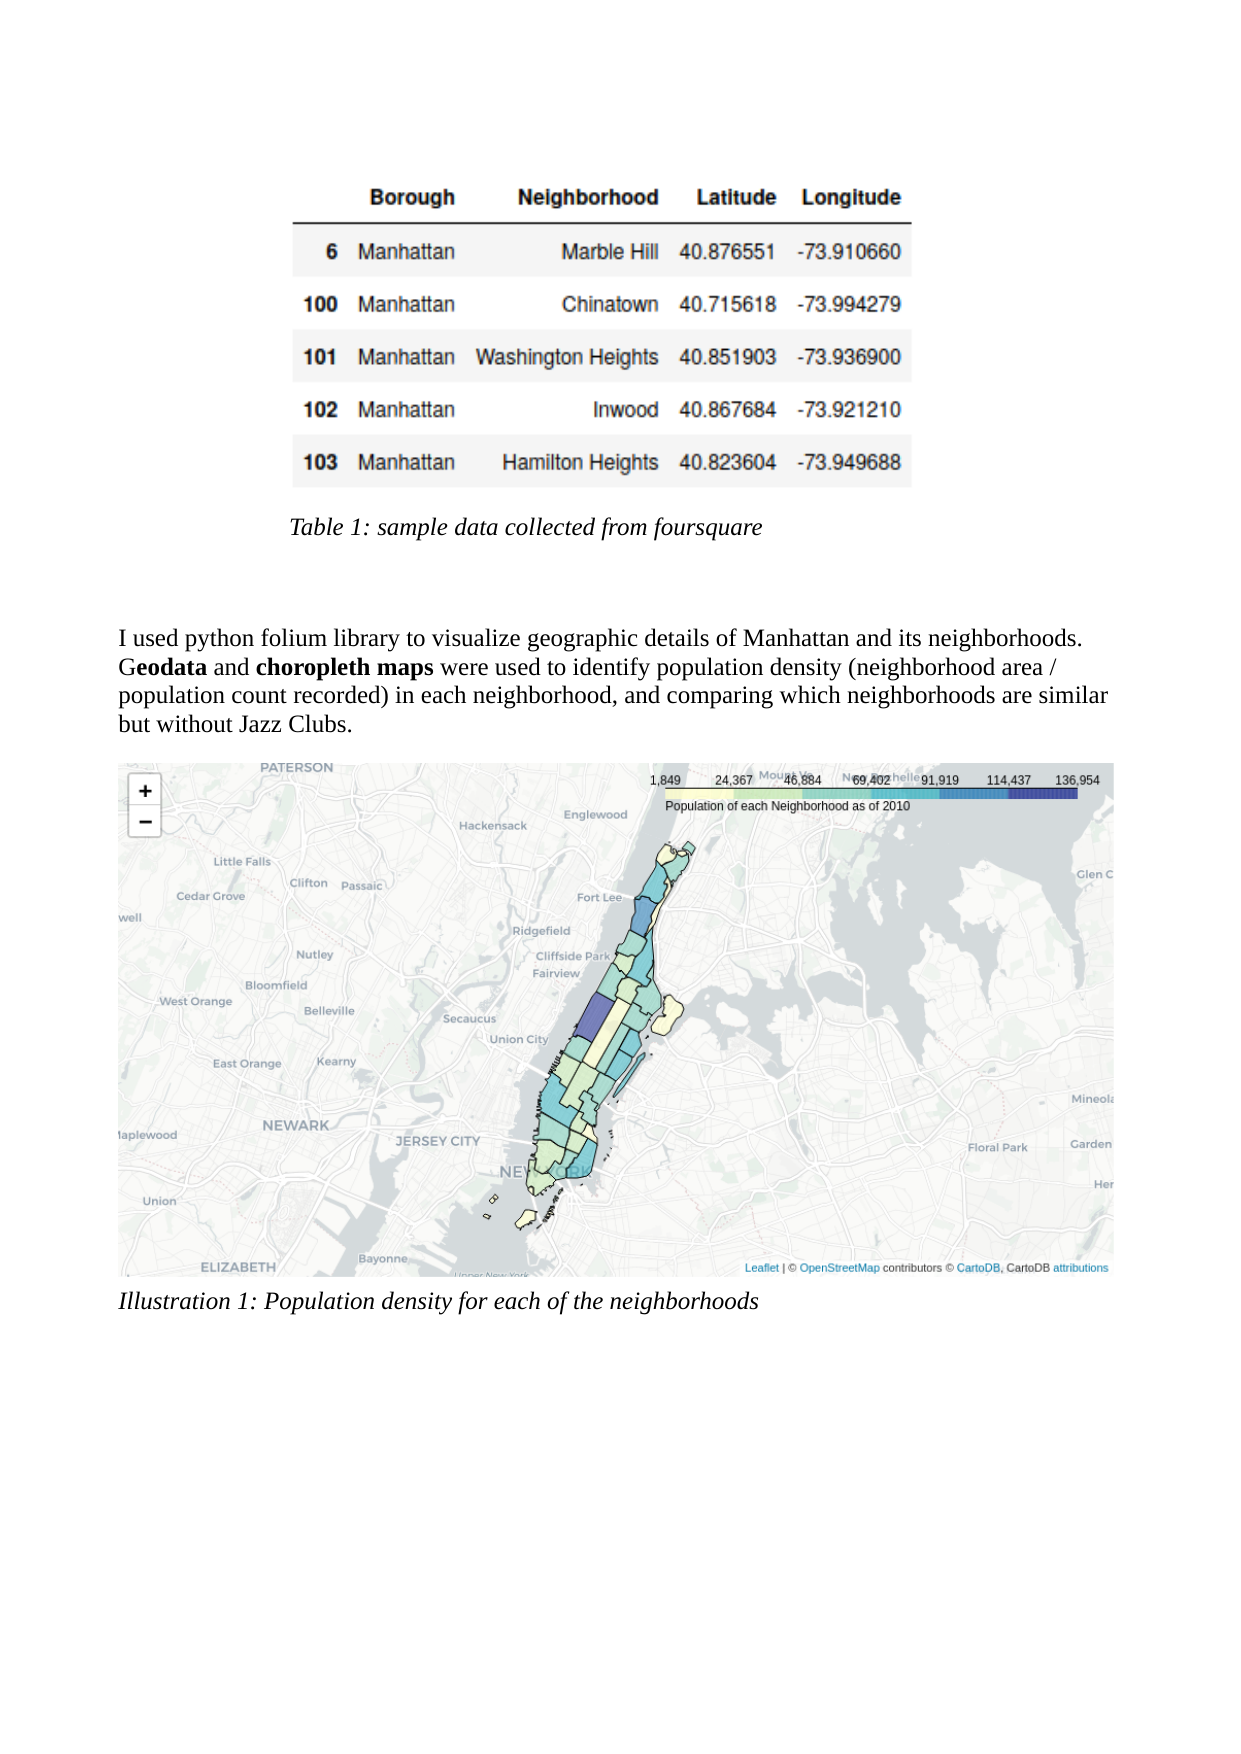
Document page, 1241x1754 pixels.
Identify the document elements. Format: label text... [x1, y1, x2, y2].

text Illustration 1: Population density for each of the neighborhoods [118, 1281, 1122, 1315]
picture [288, 177, 936, 507]
text Table 1: sample data collected from foursquare [289, 507, 936, 541]
text I used python folium library to visualize geographic details of Manhattan and its neighborhoods. Geodata and choropleth maps were used to identify population density (neighborhood area / population count recorded) in each neighborhood, and comparing which neighborhoods are similar but without Jazz Clubs. [118, 623, 1122, 738]
picture [118, 763, 1123, 1281]
